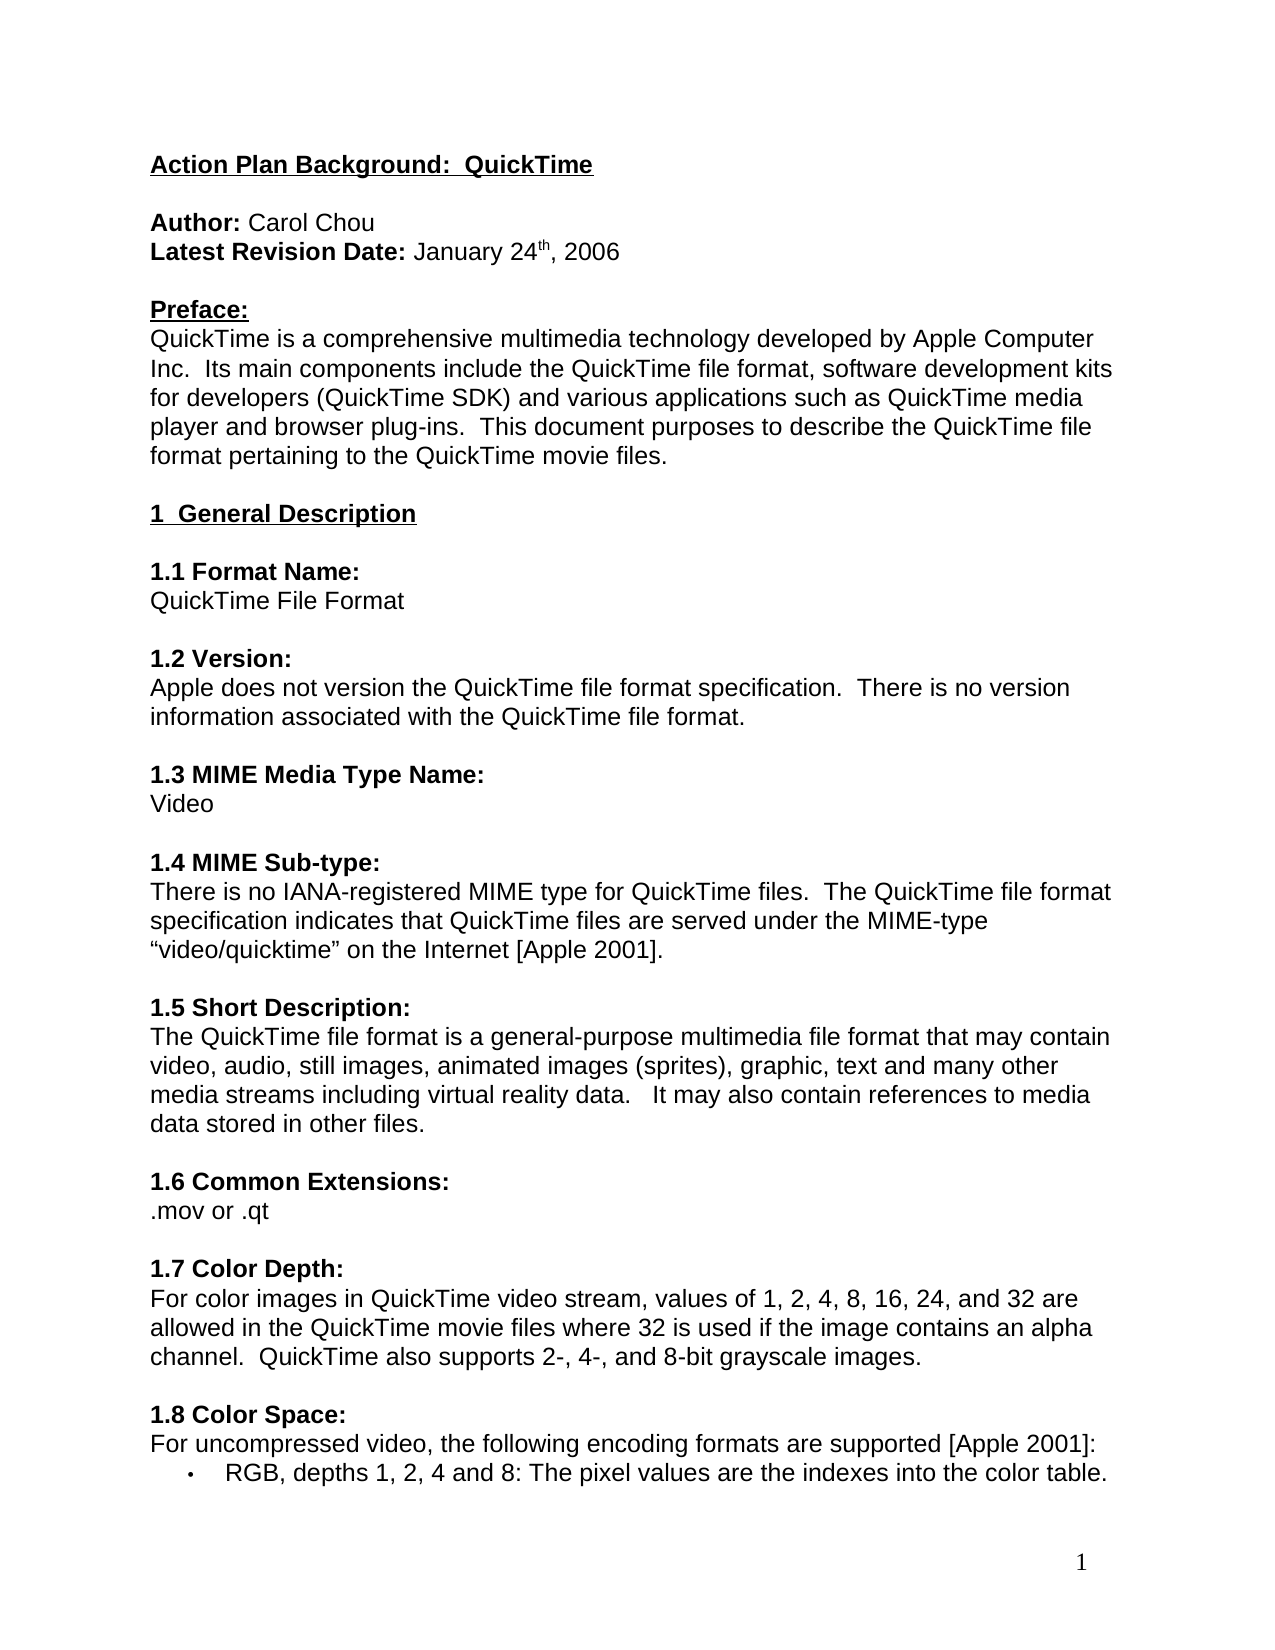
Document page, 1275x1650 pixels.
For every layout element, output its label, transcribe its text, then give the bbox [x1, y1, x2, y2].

text There is no IANA-registered MIME type for QuickTime files. The QuickTime file format specification indicates that QuickTime files are served under the MIME-type “video/quicktime” on the Internet [Apple 2001]. [150, 877, 1125, 964]
list 1.6 Common Extensions: [150, 1167, 1125, 1196]
text 1.2 Version: [150, 644, 1125, 673]
list .mov or .qt [150, 1196, 1125, 1225]
list 1.7 Color Depth: [150, 1254, 1125, 1283]
subtitle 1 General Description [150, 499, 1125, 528]
subtitle Action Plan Background: QuickTime [150, 150, 1125, 179]
text For uncompressed video, the following encoding formats are supported [Apple 2001]: [150, 1429, 1125, 1458]
list For color images in QuickTime video stream, values of 1, 2, 4, 8, 16, 24, and 32 are allowed in the QuickTime movie files where 32 is used if the image contains an alpha channel. QuickTime also supports 2-, 4-, and 8-bit grayscale images. [150, 1283, 1125, 1371]
text 1.1 Format Name: [150, 557, 1125, 586]
text Preface: [150, 295, 1125, 324]
text Author: Carol Chou [150, 208, 1125, 237]
text QuickTime is a comprehensive multimedia technology developed by Apple Computer Inc. Its main components include the QuickTime file format, software development kits for developers (QuickTime SDK) and various applications such as QuickTime media player and browser plug-ins. This document purposes to describe the QuickTime file format pertaining to the QuickTime movie files. [150, 324, 1125, 470]
text 1.4 MIME Sub-type: [150, 847, 1125, 877]
list RGB, depths 1, 2, 4 and 8: The pixel values are the indexes into the color table. [187, 1458, 1125, 1487]
text Latest Revision Date: January 24th, 2006 [150, 237, 1125, 266]
list Video [150, 789, 1125, 818]
text The QuickTime file format is a general-purpose multimedia file format that may contain video, audio, still images, animated images (sprites), graphic, text and many other media streams including virtual reality data. It may also contain references to media data stored in other files. [150, 1022, 1125, 1138]
text QuickTime File Format [150, 586, 1125, 615]
text Apple does not version the QuickTime file format specification. There is no version information associated with the QuickTime file format. [150, 673, 1125, 731]
text 1.5 Short Description: [150, 993, 1125, 1022]
list 1.8 Color Space: [150, 1400, 1125, 1429]
list 1.3 MIME Media Type Name: [150, 760, 1125, 789]
